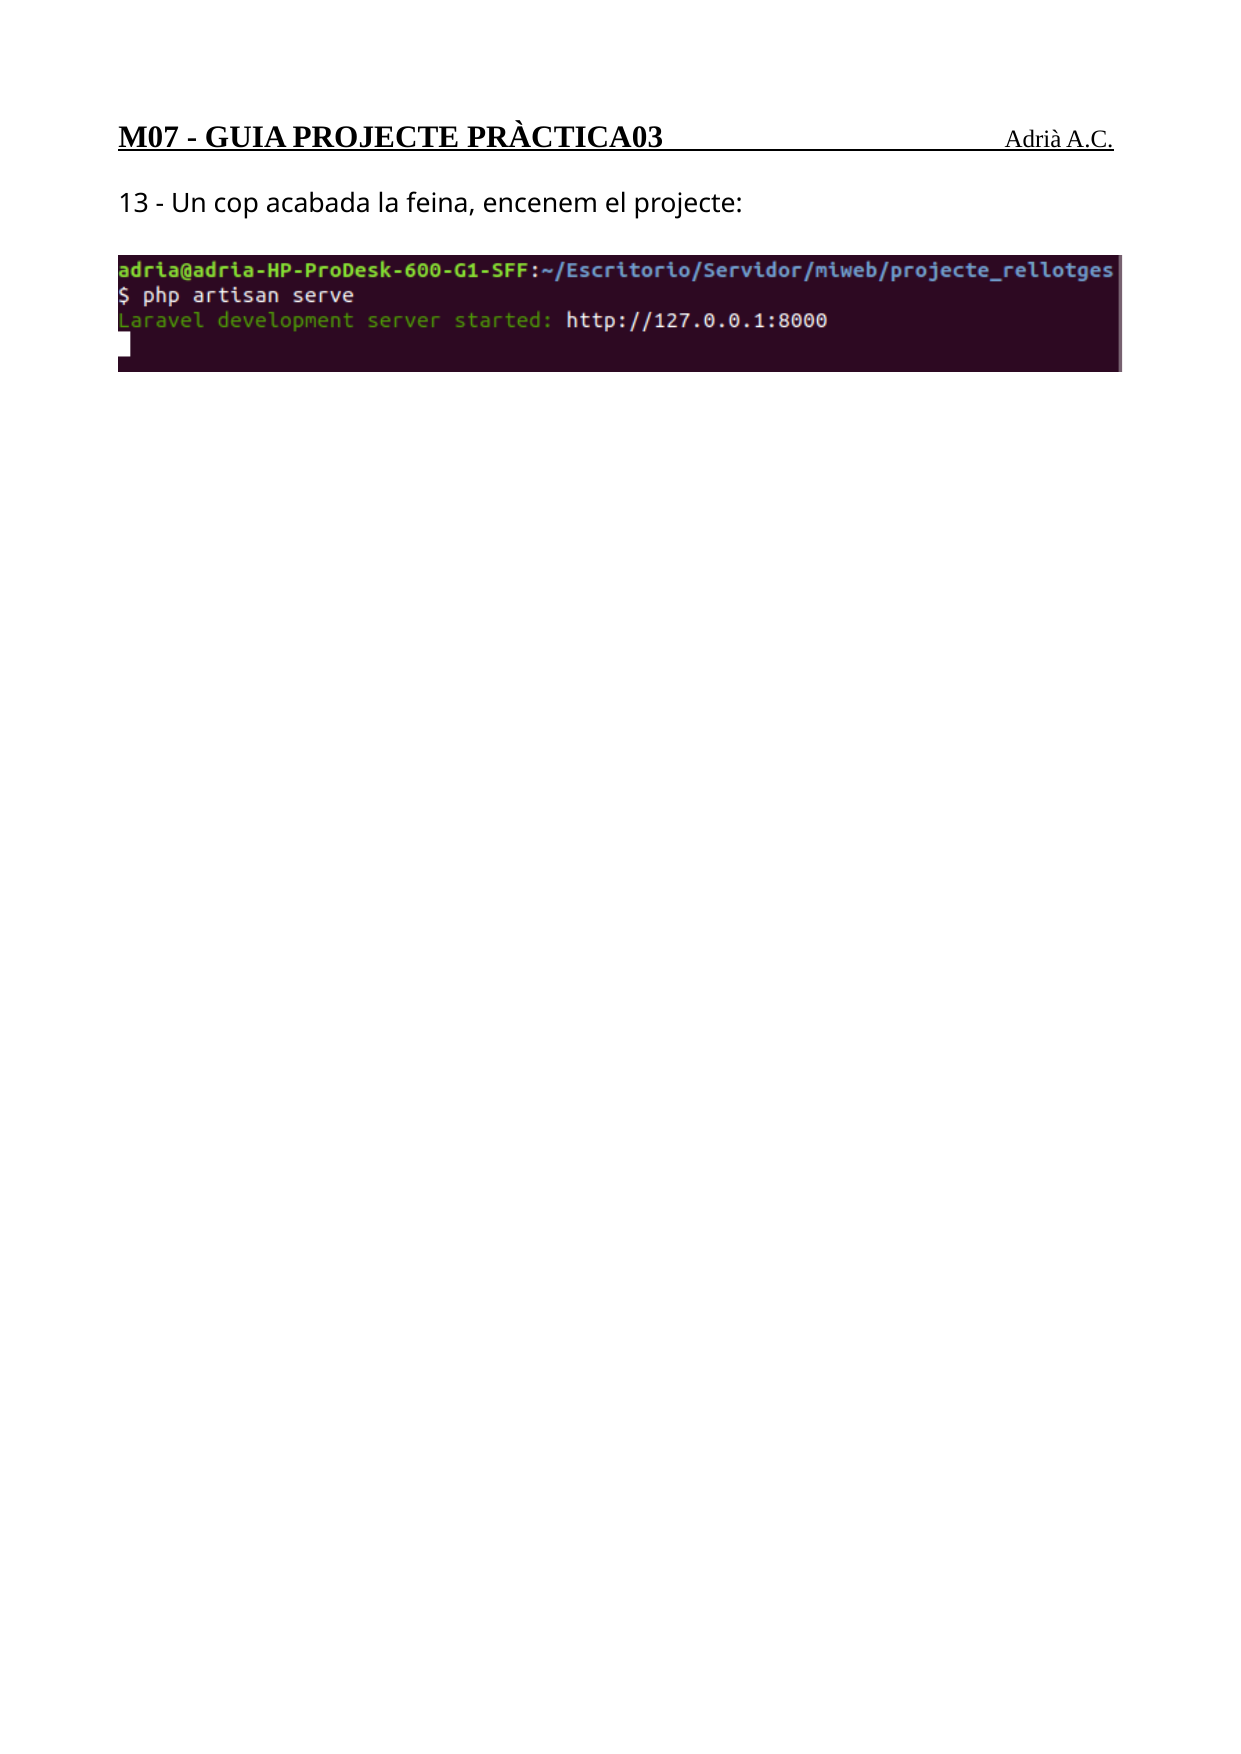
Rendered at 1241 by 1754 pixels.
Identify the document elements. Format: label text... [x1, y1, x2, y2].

picture [118, 255, 1123, 372]
text 13 - Un cop acabada la feina, encenem el projecte: [118, 183, 1122, 220]
